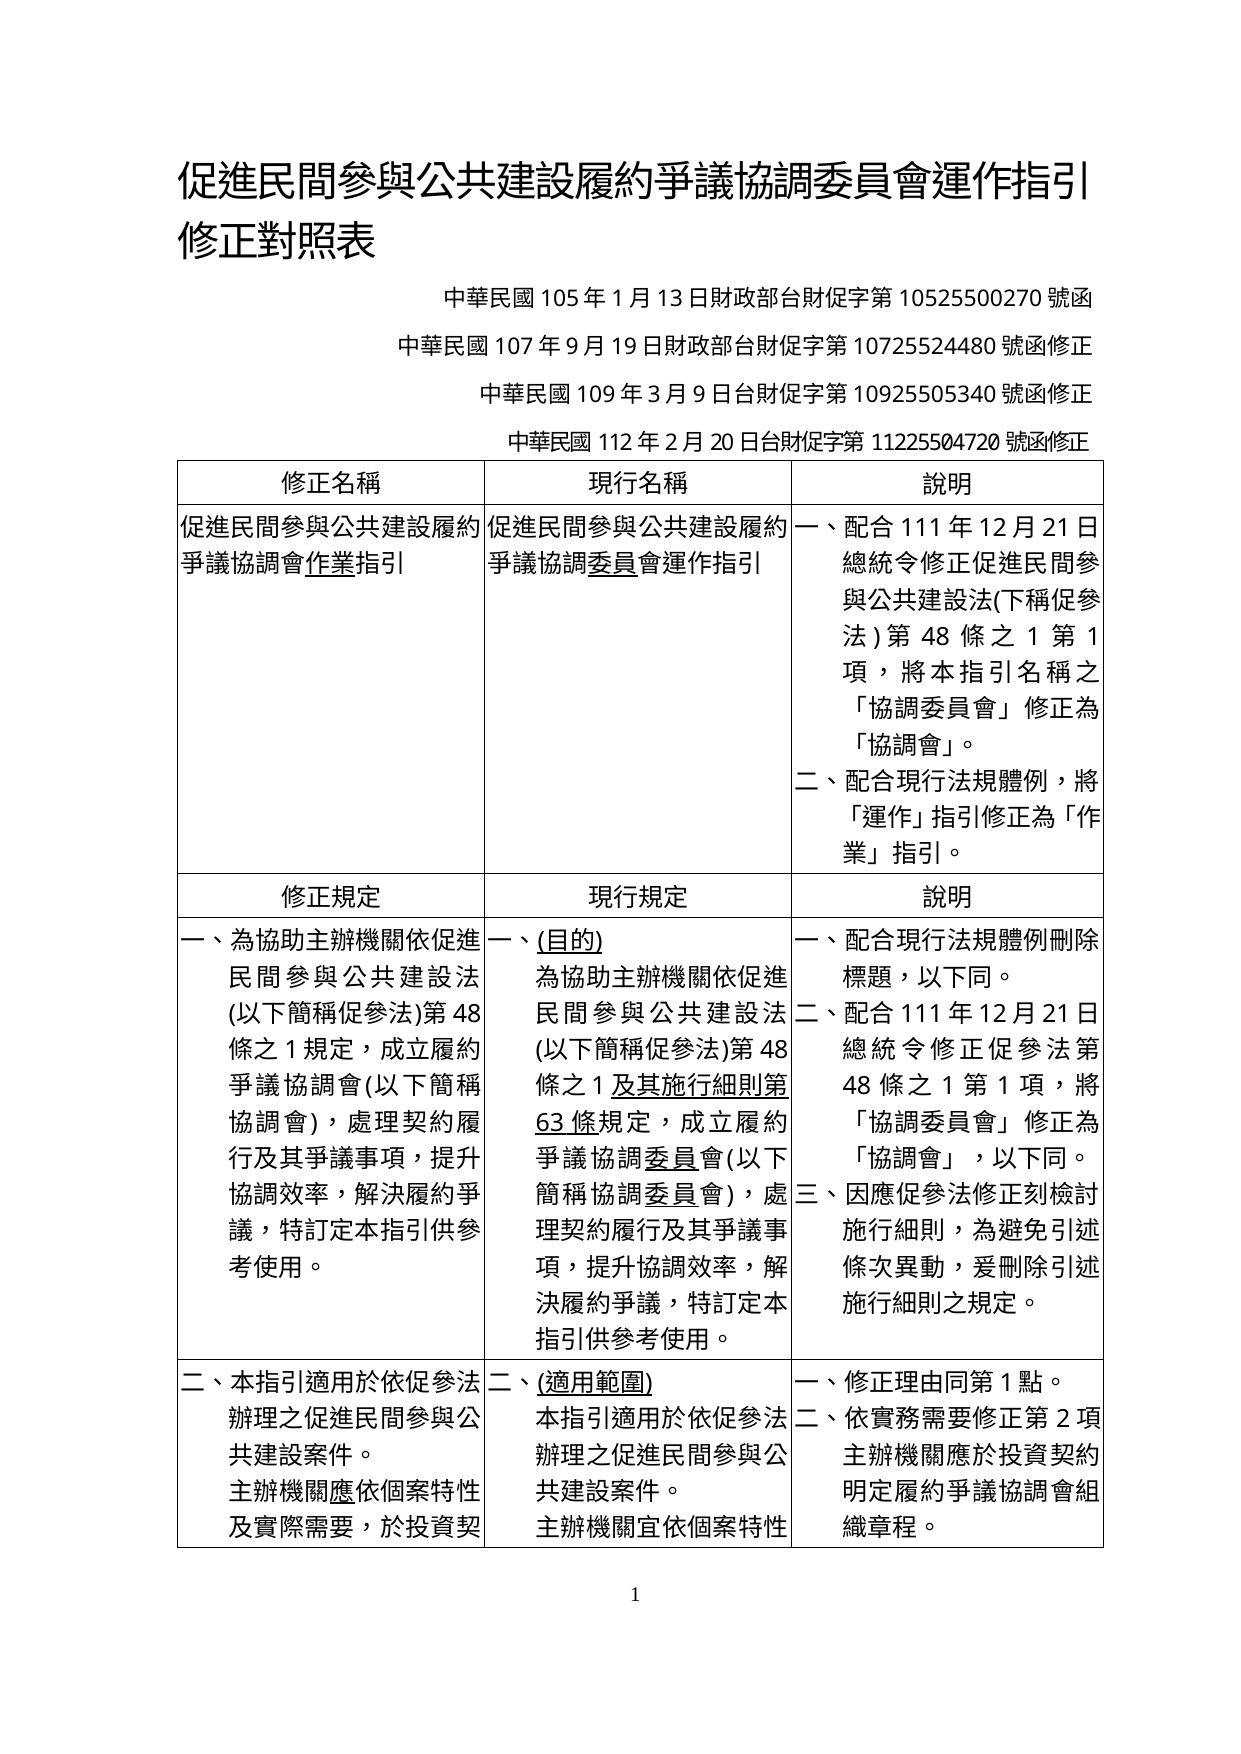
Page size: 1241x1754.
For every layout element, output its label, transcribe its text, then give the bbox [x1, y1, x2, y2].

text 中華民國112年2月20日台財促字第11225504720號函修正 [177, 412, 1092, 460]
table_header 說明 [792, 461, 1103, 504]
table_cell 本指引適用於依促參法辦理之促進民間參與公共建設案件。 主辦機關應依個案特性及實際需要，於投資契 [178, 1360, 484, 1547]
text 中華民國109年3月9日台財促字第10925505340號函修正 [177, 364, 1092, 412]
table_cell 一、配合現行法規體例刪除標題，以下同。 二、配合111年12月21日總統令修正促參法第48條之1第1項，將「協調委員會」修正為「協調會」，以下同。 三、因應促參法修正刻檢討施行細則，為避免引述條次異動，爰刪除引述施行細則之規定。 [792, 918, 1103, 1359]
table_cell 促進民間參與公共建設履約爭議協調委員會運作指引 [485, 505, 791, 873]
table_cell 修正規定 [178, 874, 484, 917]
table_cell 說明 [792, 874, 1103, 917]
table_cell 二、(適用範圍) 本指引適用於依促參法辦理之促進民間參與公共建設案件。 主辦機關宜依個案特性 [485, 1360, 791, 1547]
table_header 現行名稱 [485, 461, 791, 504]
text 中華民國105年1月13日財政部台財促字第10525500270號函 [177, 268, 1092, 316]
table_cell 現行規定 [485, 874, 791, 917]
table_cell 修正理由同第1點。 依實務需要修正第2項主辦機關應於投資契約明定履約爭議協調會組織章程。 增列第3項闡明該組織章程內涵。 [792, 1360, 1103, 1547]
table_cell 一、配合111年12月21日總統令修正促進民間參與公共建設法(下稱促參法)第48條之1第1項，將本指引名稱之「協調委員會」修正為「協調會」。 二、配合現行法規體例，將「運作」指引修正為「作業」指引。 [792, 505, 1103, 873]
table_cell 促進民間參與公共建設履約爭議協調會作業指引 [178, 505, 484, 873]
text 中華民國107年9月19日財政部台財促字第10725524480號函修正 [177, 316, 1092, 364]
text 促進民間參與公共建設履約爭議協調委員會運作指引修正對照表 [177, 148, 1092, 268]
table_header 修正名稱 [178, 461, 484, 504]
table_cell 為協助主辦機關依促進民間參與公共建設法(以下簡稱促參法)第48條之1規定，成立履約爭議協調會(以下簡稱協調會)，處理契約履行及其爭議事項，提升協調效率，解決履約爭議，特訂定本指引供參考使用。 [178, 918, 484, 1359]
table_cell 一、(目的) 為協助主辦機關依促進民間參與公共建設法(以下簡稱促參法)第48條之1及其施行細則第63條規定，成立履約爭議協調委員會(以下簡稱協調委員會)，處理契約履行及其爭議事項，提升協調效率，解決履約爭議，特訂定本指引供參考使用。 [485, 918, 791, 1359]
